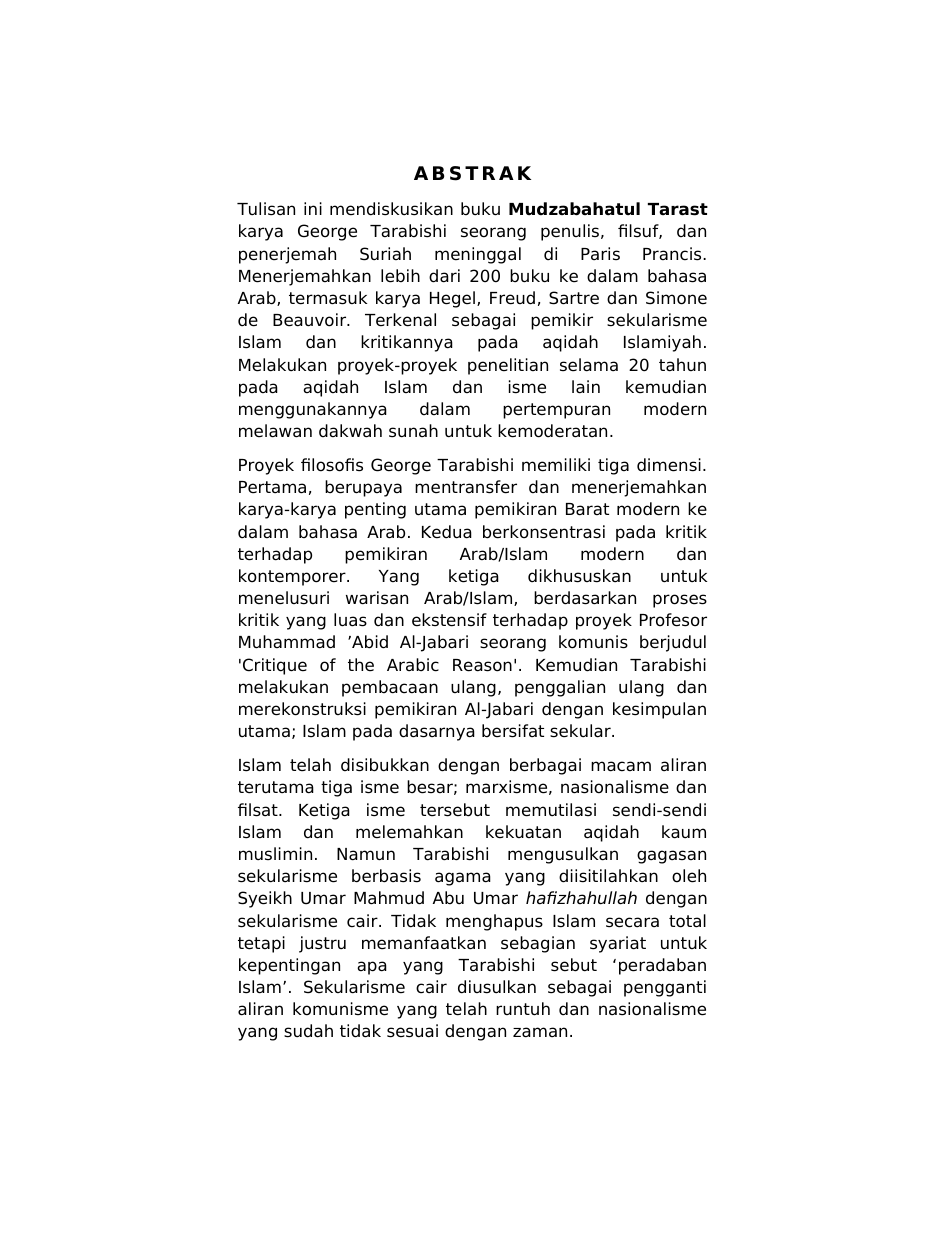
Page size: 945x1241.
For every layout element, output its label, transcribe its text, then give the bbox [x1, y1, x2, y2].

text Tulisan ini mendiskusikan buku Mudzabahatul Tarast karya George Tarabishi seorang penulis, filsuf, dan penerjemah Suriah meninggal di Paris Prancis. Menerjemahkan lebih dari 200 buku ke dalam bahasa Arab, termasuk karya Hegel, Freud, Sartre dan Simone de Beauvoir. Terkenal sebagai pemikir sekularisme Islam dan kritikannya pada aqidah Islamiyah. Melakukan proyek-proyek penelitian selama 20 tahun pada aqidah Islam dan isme lain kemudian menggunakannya dalam pertempuran modern melawan dakwah sunah untuk kemoderatan. [237, 200, 708, 441]
text Islam telah disibukkan dengan berbagai macam aliran terutama tiga isme besar; marxisme, nasionalisme dan filsat. Ketiga isme tersebut memutilasi sendi-sendi Islam dan melemahkan kekuatan aqidah kaum muslimin. Namun Tarabishi mengusulkan gagasan sekularisme berbasis agama yang diisitilahkan oleh Syeikh Umar Mahmud Abu Umar hafizhahullah dengan sekularisme cair. Tidak menghapus Islam secara total tetapi justru memanfaatkan sebagian syariat untuk kepentingan apa yang Tarabishi sebut ‘peradaban Islam’. Sekularisme cair diusulkan sebagai pengganti aliran komunisme yang telah runtuh dan nasionalisme yang sudah tidak sesuai dengan zaman. [237, 756, 708, 1042]
text Proyek filosofis George Tarabishi memiliki tiga dimensi. Pertama, berupaya mentransfer dan menerjemahkan karya-karya penting utama pemikiran Barat modern ke dalam bahasa Arab. Kedua berkonsentrasi pada kritik terhadap pemikiran Arab/Islam modern dan kontemporer. Yang ketiga dikhususkan untuk menelusuri warisan Arab/Islam, berdasarkan proses kritik yang luas dan ekstensif terhadap proyek Profesor Muhammad ’Abid Al-Jabari seorang komunis berjudul 'Critique of the Arabic Reason'. Kemudian Tarabishi melakukan pembacaan ulang, penggalian ulang dan merekonstruksi pemikiran Al-Jabari dengan kesimpulan utama; Islam pada dasarnya bersifat sekular. [237, 456, 708, 742]
subtitle ABSTRAK [177, 162, 768, 184]
